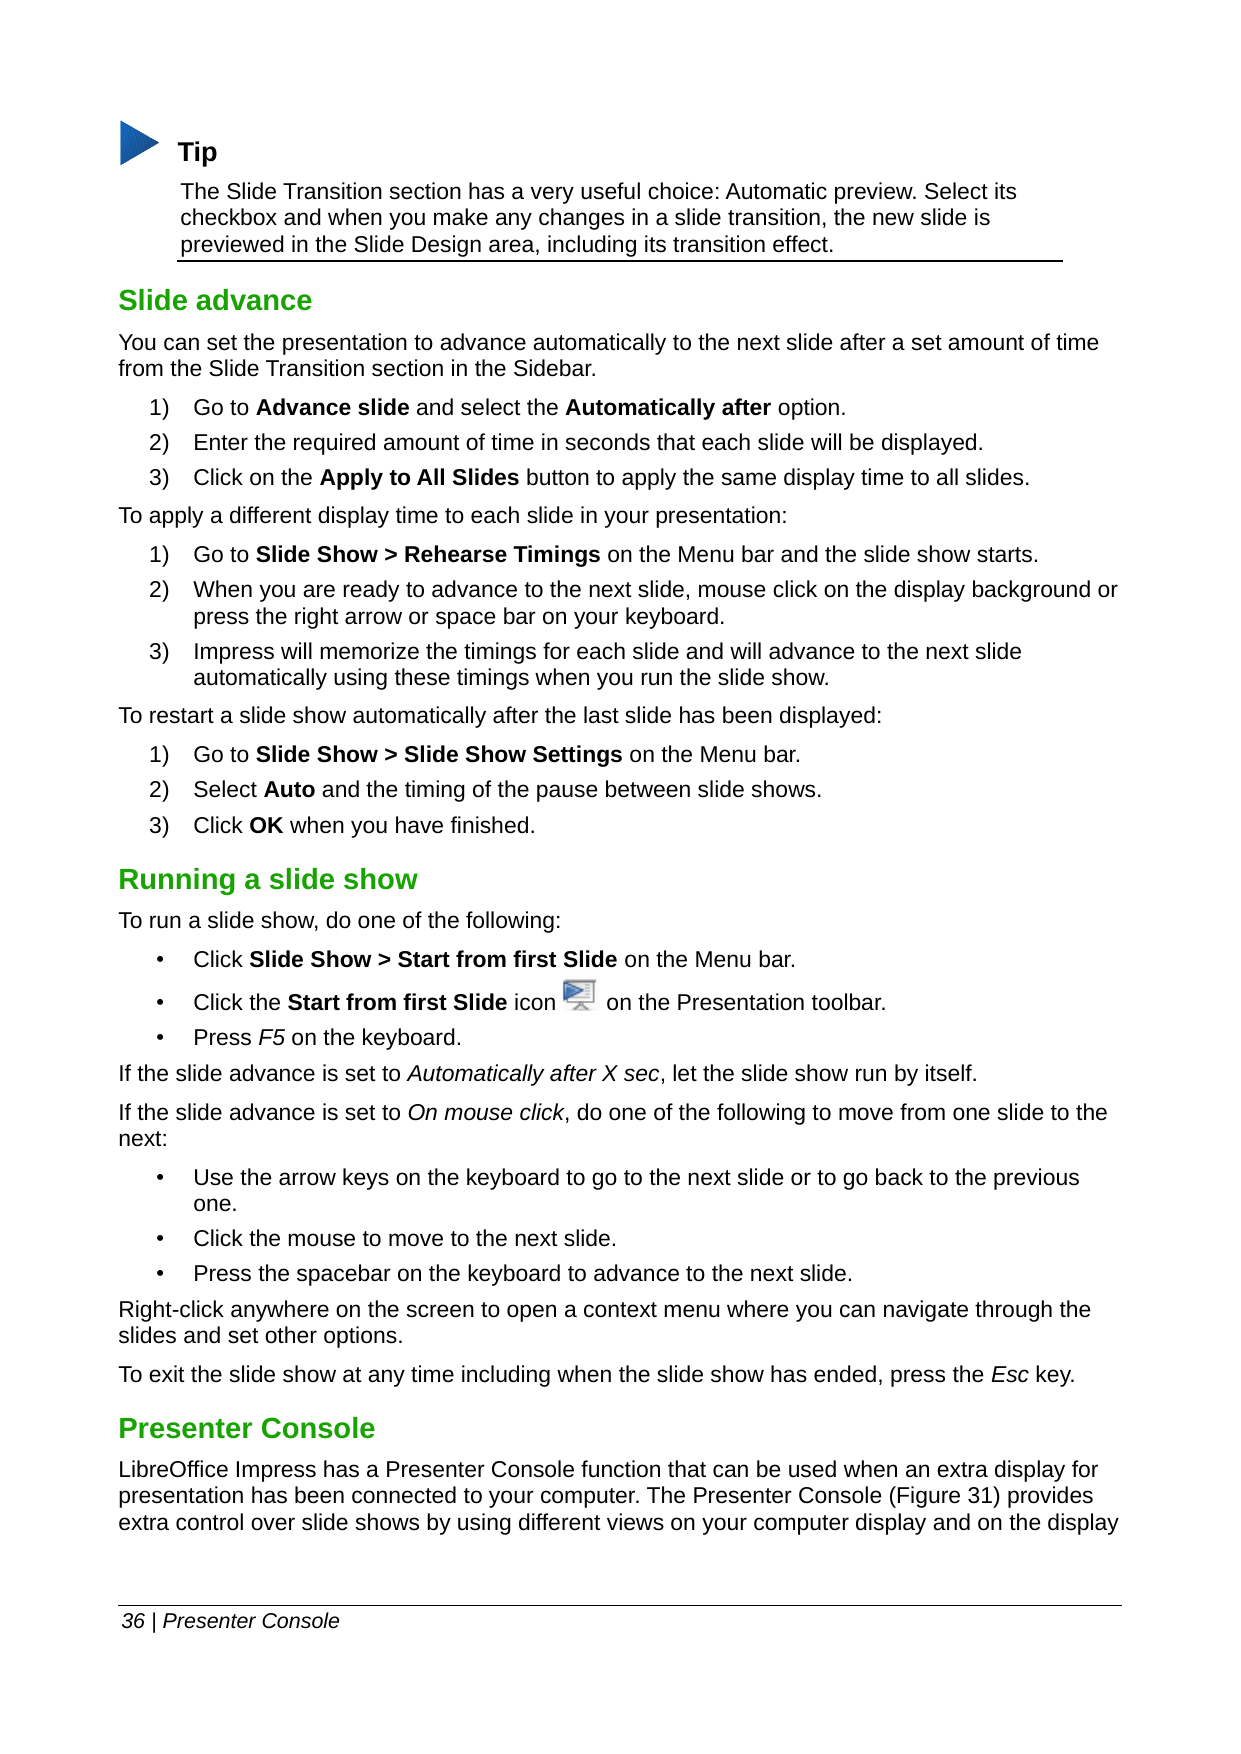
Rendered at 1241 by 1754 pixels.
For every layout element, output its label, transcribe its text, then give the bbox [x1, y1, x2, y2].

text The Slide Transition section has a very useful choice: Automatic preview. Select its checkbox and when you make any changes in a slide transition, the new slide is previewed in the Slide Design area, including its transition effect. [177, 175, 1063, 260]
list Enter the required amount of time in seconds that each slide will be displayed. [169, 429, 1122, 456]
list Click Slide Show > Start from first Slide on the Menu bar. [156, 946, 1122, 972]
subtitle Slide advance [118, 283, 1122, 317]
list Go to Slide Show > Slide Show Settings on the Menu bar. [169, 741, 1122, 768]
list To apply a different display time to each slide in your presentation: [118, 502, 1122, 529]
list When you are ready to advance to the next slide, mouse click on the display background or press the right arrow or space bar on your keyboard. [169, 576, 1122, 629]
list If the slide advance is set to On mouse click, do one of the following to move from one slide to the next: [118, 1098, 1122, 1151]
list To restart a slide show automatically after the last slide has been displayed: [118, 702, 1122, 729]
list Use the arrow keys on the keyboard to go to the next slide or to go back to the previous one. [156, 1164, 1122, 1216]
list To run a slide show, do one of the following: [118, 907, 1122, 933]
subtitle Running a slide show [118, 862, 1122, 895]
text If the slide advance is set to Automatically after X sec, let the slide show run by itself. [118, 1059, 1122, 1086]
subtitle Tip [118, 118, 1122, 167]
list Impress will memorize the timings for each slide and will advance to the next slide automatically using these timings when you run the slide show. [169, 638, 1122, 691]
list Click the Start from first Slide icon on the Presentation toolbar. [156, 975, 1122, 1016]
list Press the spacebar on the keyboard to advance to the next slide. [156, 1260, 1122, 1287]
text To exit the slide show at any time including when the slide show has ended, press the Esc key. [118, 1361, 1122, 1387]
list Click the mouse to move to the next slide. [156, 1225, 1122, 1252]
list Select Auto and the timing of the pause between slide shows. [169, 776, 1122, 803]
list Press F5 on the keyboard. [156, 1024, 1122, 1051]
subtitle Presenter Console [118, 1411, 1122, 1444]
text Right-click anywhere on the screen to open a context menu where you can navigate through the slides and set other options. [118, 1296, 1122, 1348]
list Click on the Apply to All Slides button to apply the same display time to all slides. [169, 464, 1122, 491]
list You can set the presentation to advance automatically to the next slide after a set amount of time from the Slide Transition section in the Sidebar. [118, 329, 1122, 381]
list Go to Slide Show > Rehearse Timings on the Menu bar and the slide show starts. [169, 541, 1122, 568]
list Click OK when you have finished. [169, 812, 1122, 838]
list Go to Advance slide and select the Automatically after option. [169, 394, 1122, 420]
text LibreOffice Impress has a Presenter Console function that can be used when an extra display for presentation has been connected to your computer. The Presenter Console (Figure 31) provides extra control over slide shows by using different views on your computer display and on the display [118, 1456, 1122, 1535]
